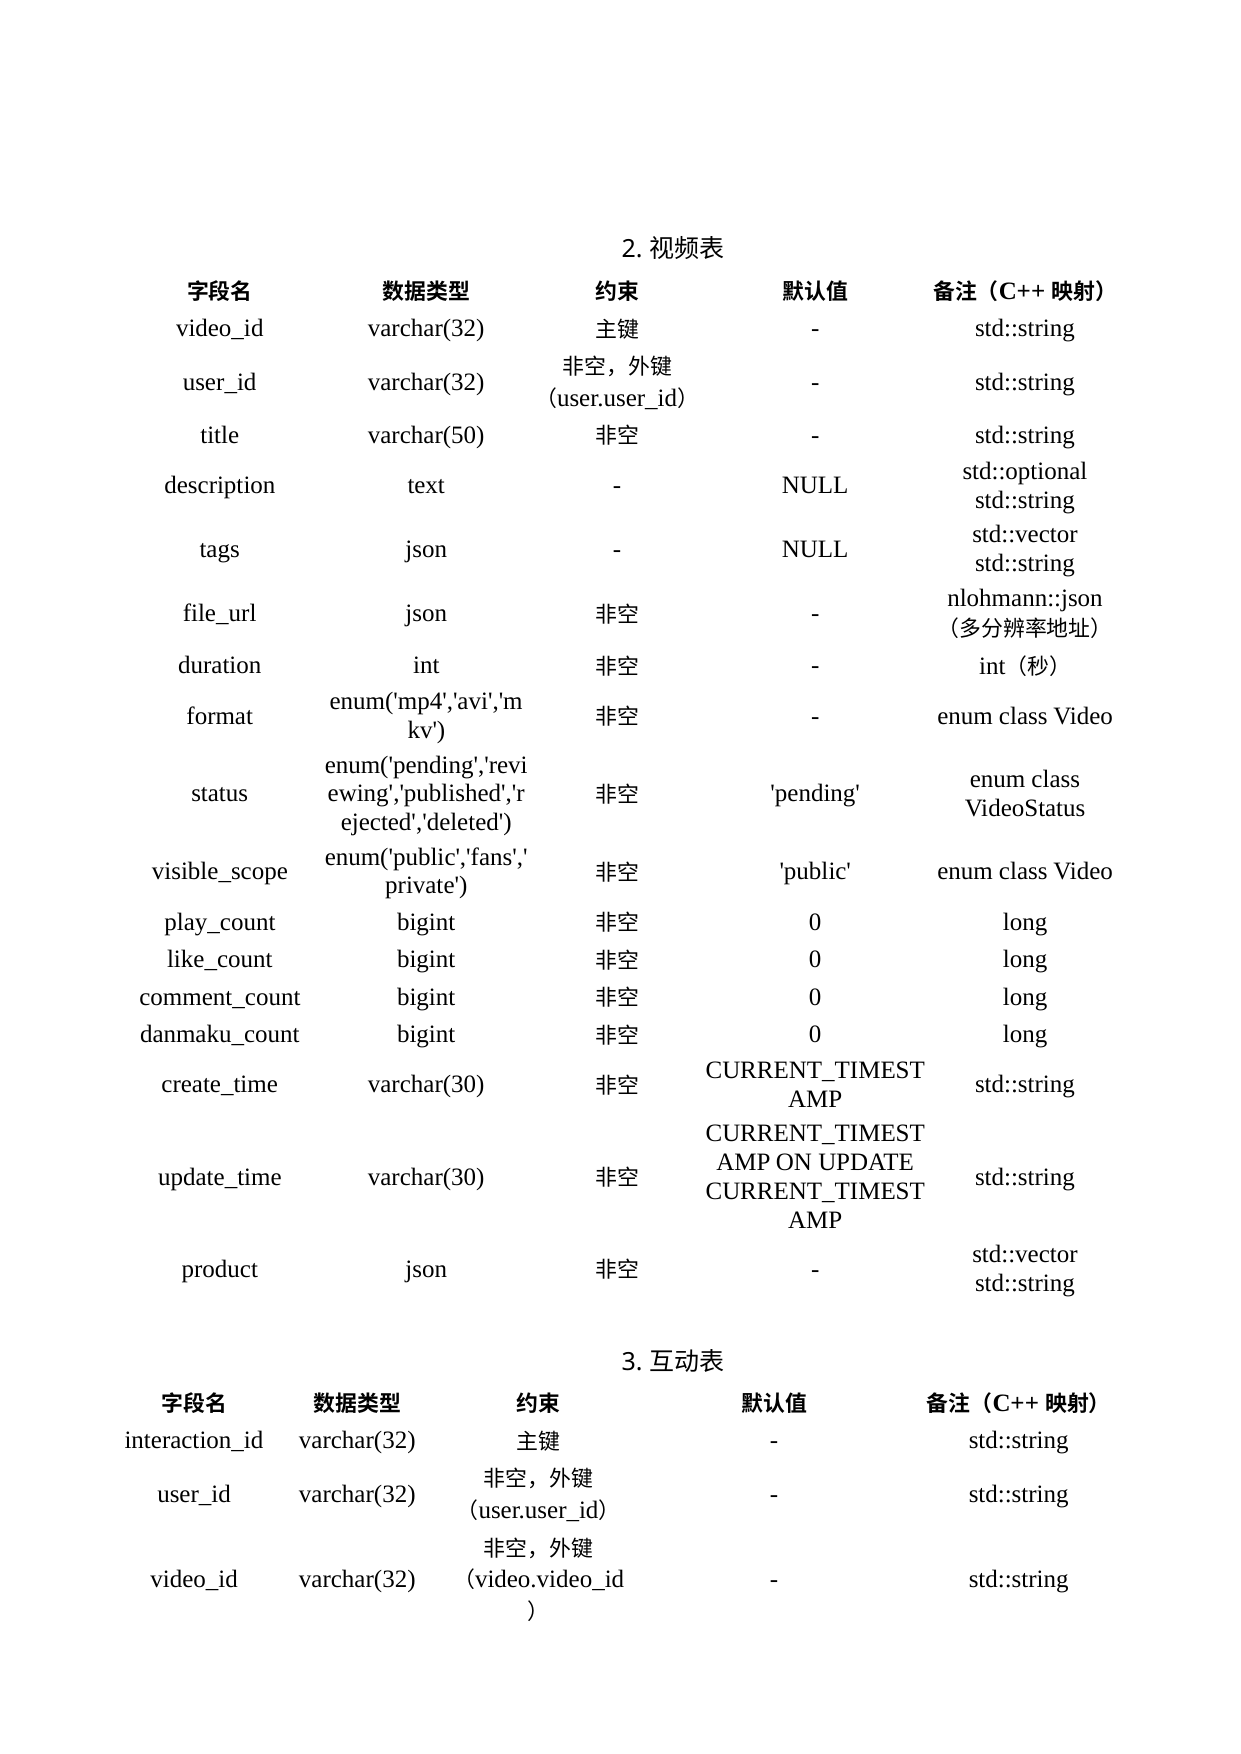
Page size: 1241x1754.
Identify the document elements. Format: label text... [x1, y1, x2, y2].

table_cell 非空 [531, 1236, 702, 1300]
table_cell varchar(32) [270, 1421, 444, 1458]
table_cell std::optional std::string [928, 453, 1122, 516]
table_cell varchar(32) [270, 1459, 444, 1528]
table_cell 非空 [531, 646, 702, 683]
table_cell - [703, 646, 927, 683]
table_cell 0 [703, 977, 927, 1015]
table_cell bigint [321, 902, 531, 940]
table_cell varchar(32) [270, 1528, 444, 1628]
table_header 默认值 [703, 271, 927, 309]
table_cell std::string [915, 1421, 1122, 1458]
table_cell 非空 [531, 580, 702, 646]
table_cell std::string [928, 346, 1122, 416]
table_cell long [928, 977, 1122, 1015]
table_cell bigint [321, 1015, 531, 1052]
table_cell 0 [703, 940, 927, 977]
table_cell - [531, 453, 702, 516]
table_cell video_id [118, 309, 321, 346]
table_cell - [633, 1459, 915, 1528]
table_header 约束 [444, 1384, 632, 1421]
table_cell 'pending' [703, 747, 927, 839]
table_cell std::string [928, 309, 1122, 346]
table_cell varchar(32) [321, 346, 531, 416]
table_header 约束 [531, 271, 702, 309]
table_cell 非空 [531, 940, 702, 977]
table_cell text [321, 453, 531, 516]
table_cell 'public' [703, 839, 927, 902]
table_header 数据类型 [270, 1384, 444, 1421]
table_cell - [531, 516, 702, 580]
table_cell int（秒） [928, 646, 1122, 683]
table_header 字段名 [118, 271, 321, 309]
table_cell 非空 [531, 839, 702, 902]
table_cell play_count [118, 902, 321, 940]
table_cell 主键 [531, 309, 702, 346]
table_cell json [321, 516, 531, 580]
table_cell format [118, 684, 321, 747]
table_cell std::string [928, 1052, 1122, 1116]
table_cell 非空 [531, 1052, 702, 1116]
table_cell long [928, 902, 1122, 940]
table_cell - [703, 1236, 927, 1300]
table_cell enum class VideoStatus [928, 747, 1122, 839]
table_cell create_time [118, 1052, 321, 1116]
table_cell json [321, 1236, 531, 1300]
table_cell std::string [915, 1459, 1122, 1528]
table_cell - [703, 416, 927, 453]
table_cell enum('pending','reviewing','published','rejected','deleted') [321, 747, 531, 839]
subtitle 2. 视频表 [118, 229, 1122, 265]
table_cell - [703, 684, 927, 747]
table_cell 0 [703, 902, 927, 940]
subtitle 3. 互动表 [118, 1341, 1122, 1377]
table_cell enum('public','fans','private') [321, 839, 531, 902]
table_cell product [118, 1236, 321, 1300]
table_cell 非空 [531, 1015, 702, 1052]
table_cell long [928, 1015, 1122, 1052]
table_cell - [703, 346, 927, 416]
table_cell CURRENT_TIMESTAMP ON UPDATE CURRENT_TIMESTAMP [703, 1116, 927, 1236]
table_cell 非空 [531, 1116, 702, 1236]
table_cell like_count [118, 940, 321, 977]
table_cell CURRENT_TIMESTAMP [703, 1052, 927, 1116]
table_cell varchar(30) [321, 1116, 531, 1236]
table_cell video_id [118, 1528, 269, 1628]
table_cell std::vector std::string [928, 516, 1122, 580]
table_cell tags [118, 516, 321, 580]
table_cell long [928, 940, 1122, 977]
table_cell 非空，外键（video.video_id） [444, 1528, 632, 1628]
table_cell user_id [118, 346, 321, 416]
table_cell enum class Video [928, 684, 1122, 747]
table_cell varchar(50) [321, 416, 531, 453]
table_cell 非空，外键（user.user_id） [531, 346, 702, 416]
table_cell 非空 [531, 747, 702, 839]
table_cell status [118, 747, 321, 839]
table_cell bigint [321, 940, 531, 977]
table_cell json [321, 580, 531, 646]
table_cell bigint [321, 977, 531, 1015]
table_cell 非空 [531, 902, 702, 940]
table_cell std::string [915, 1528, 1122, 1628]
table_cell update_time [118, 1116, 321, 1236]
table_cell - [703, 580, 927, 646]
table_cell enum('mp4','avi','mkv') [321, 684, 531, 747]
table_cell varchar(30) [321, 1052, 531, 1116]
table_header 字段名 [118, 1384, 269, 1421]
table_cell int [321, 646, 531, 683]
table_cell description [118, 453, 321, 516]
table_cell std::vector std::string [928, 1236, 1122, 1300]
table_cell std::string [928, 1116, 1122, 1236]
table_cell danmaku_count [118, 1015, 321, 1052]
table_header 备注（C++ 映射） [928, 271, 1122, 309]
table_cell 0 [703, 1015, 927, 1052]
table_cell varchar(32) [321, 309, 531, 346]
table_header 数据类型 [321, 271, 531, 309]
table_header 备注（C++ 映射） [915, 1384, 1122, 1421]
table_header 默认值 [633, 1384, 915, 1421]
table_cell interaction_id [118, 1421, 269, 1458]
table_cell nlohmann::json（多分辨率地址） [928, 580, 1122, 646]
table_cell 非空 [531, 684, 702, 747]
table_cell - [703, 309, 927, 346]
table_cell enum class Video [928, 839, 1122, 902]
table_cell 非空 [531, 977, 702, 1015]
table_cell file_url [118, 580, 321, 646]
table_cell visible_scope [118, 839, 321, 902]
table_cell 非空 [531, 416, 702, 453]
table_cell - [633, 1528, 915, 1628]
table_cell std::string [928, 416, 1122, 453]
table_cell - [633, 1421, 915, 1458]
table_cell comment_count [118, 977, 321, 1015]
table_cell title [118, 416, 321, 453]
table_cell 主键 [444, 1421, 632, 1458]
table_cell 非空，外键（user.user_id） [444, 1459, 632, 1528]
table_cell user_id [118, 1459, 269, 1528]
table_cell NULL [703, 516, 927, 580]
table_cell duration [118, 646, 321, 683]
table_cell NULL [703, 453, 927, 516]
